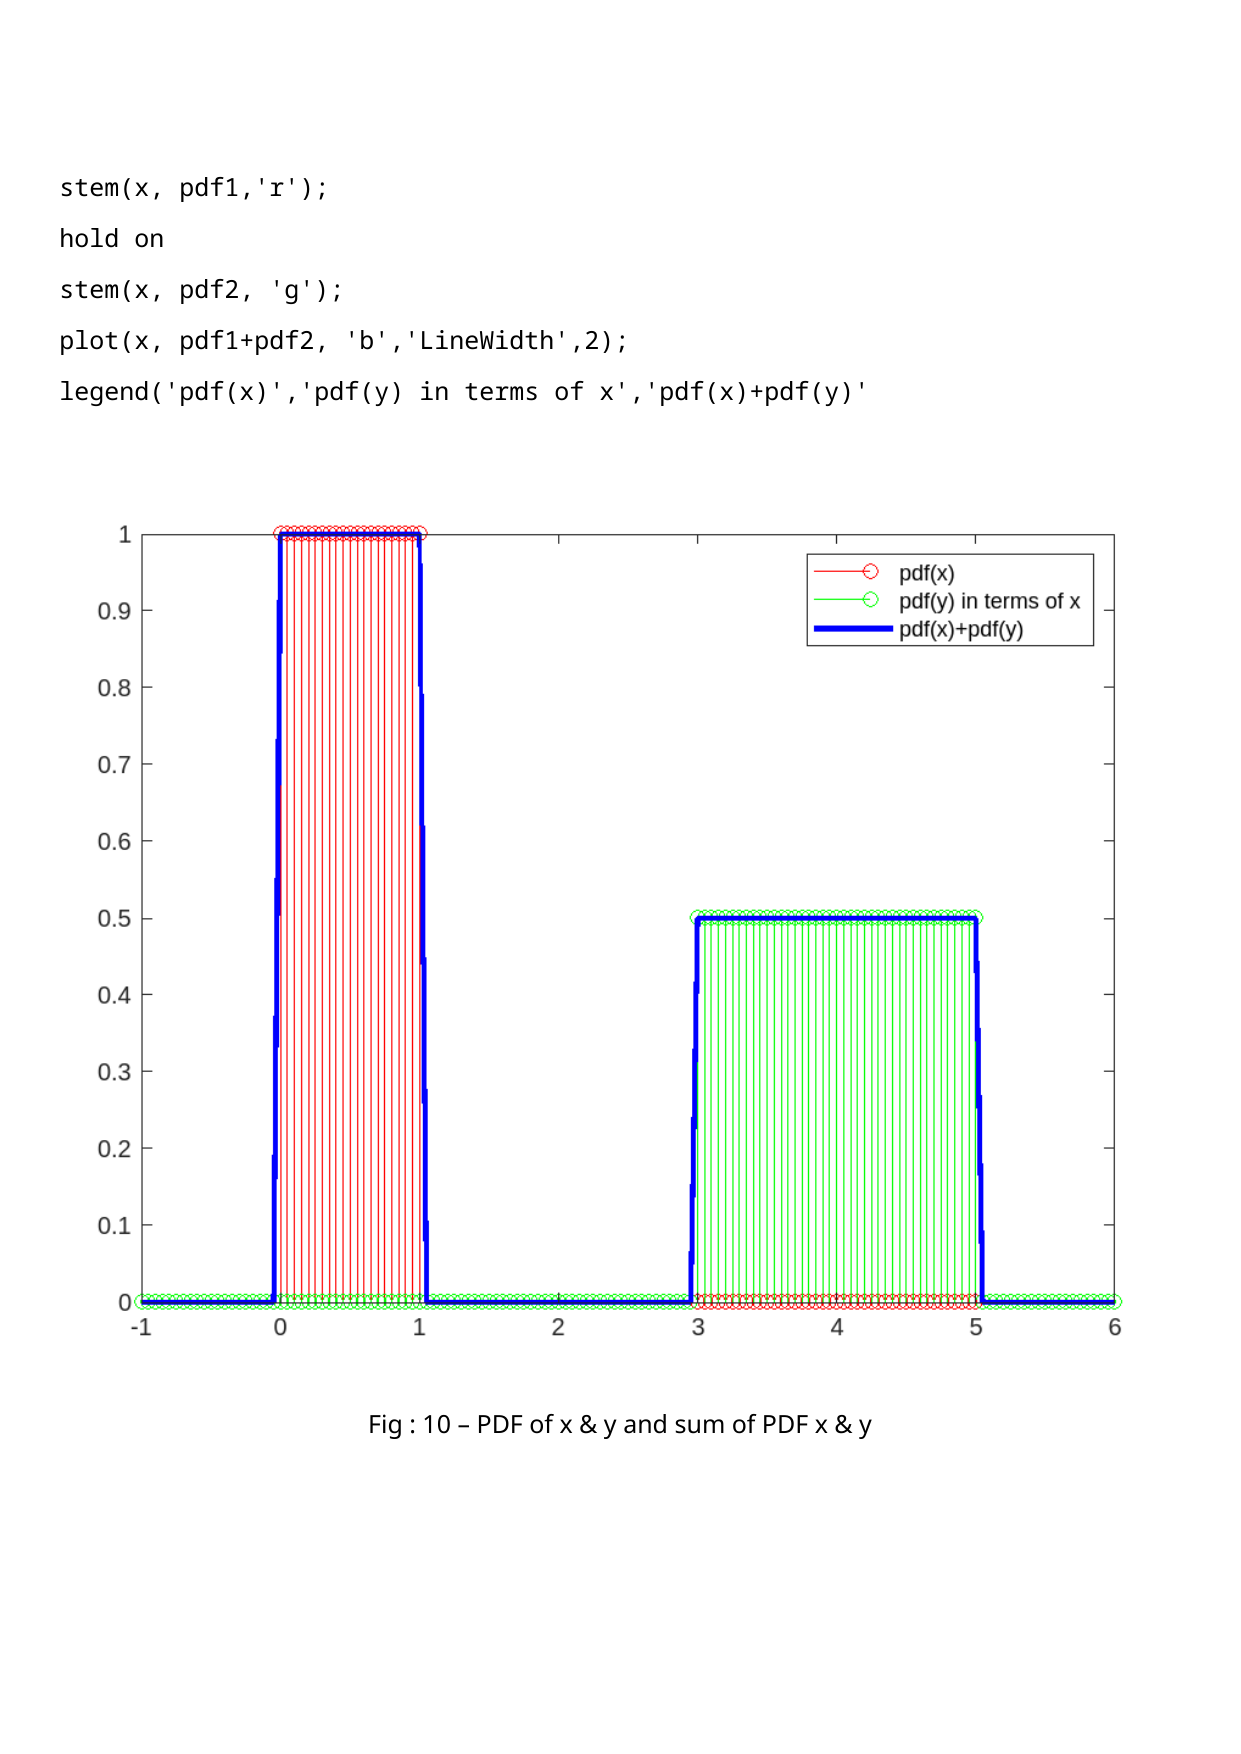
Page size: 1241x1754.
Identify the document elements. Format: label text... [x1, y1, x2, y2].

text stem(x, pdf2, 'g'); [59, 271, 1181, 305]
text legend('pdf(x)','pdf(y) in terms of x','pdf(x)+pdf(y)' [59, 373, 1181, 407]
text plot(x, pdf1+pdf2, 'b','LineWidth',2); [59, 322, 1181, 356]
text hold on [59, 220, 1181, 254]
picture [94, 523, 1126, 1339]
text Fig : 10 – PDF of x & y and sum of PDF x & y [59, 1407, 1181, 1441]
text stem(x, pdf1,'r'); [59, 169, 1181, 203]
